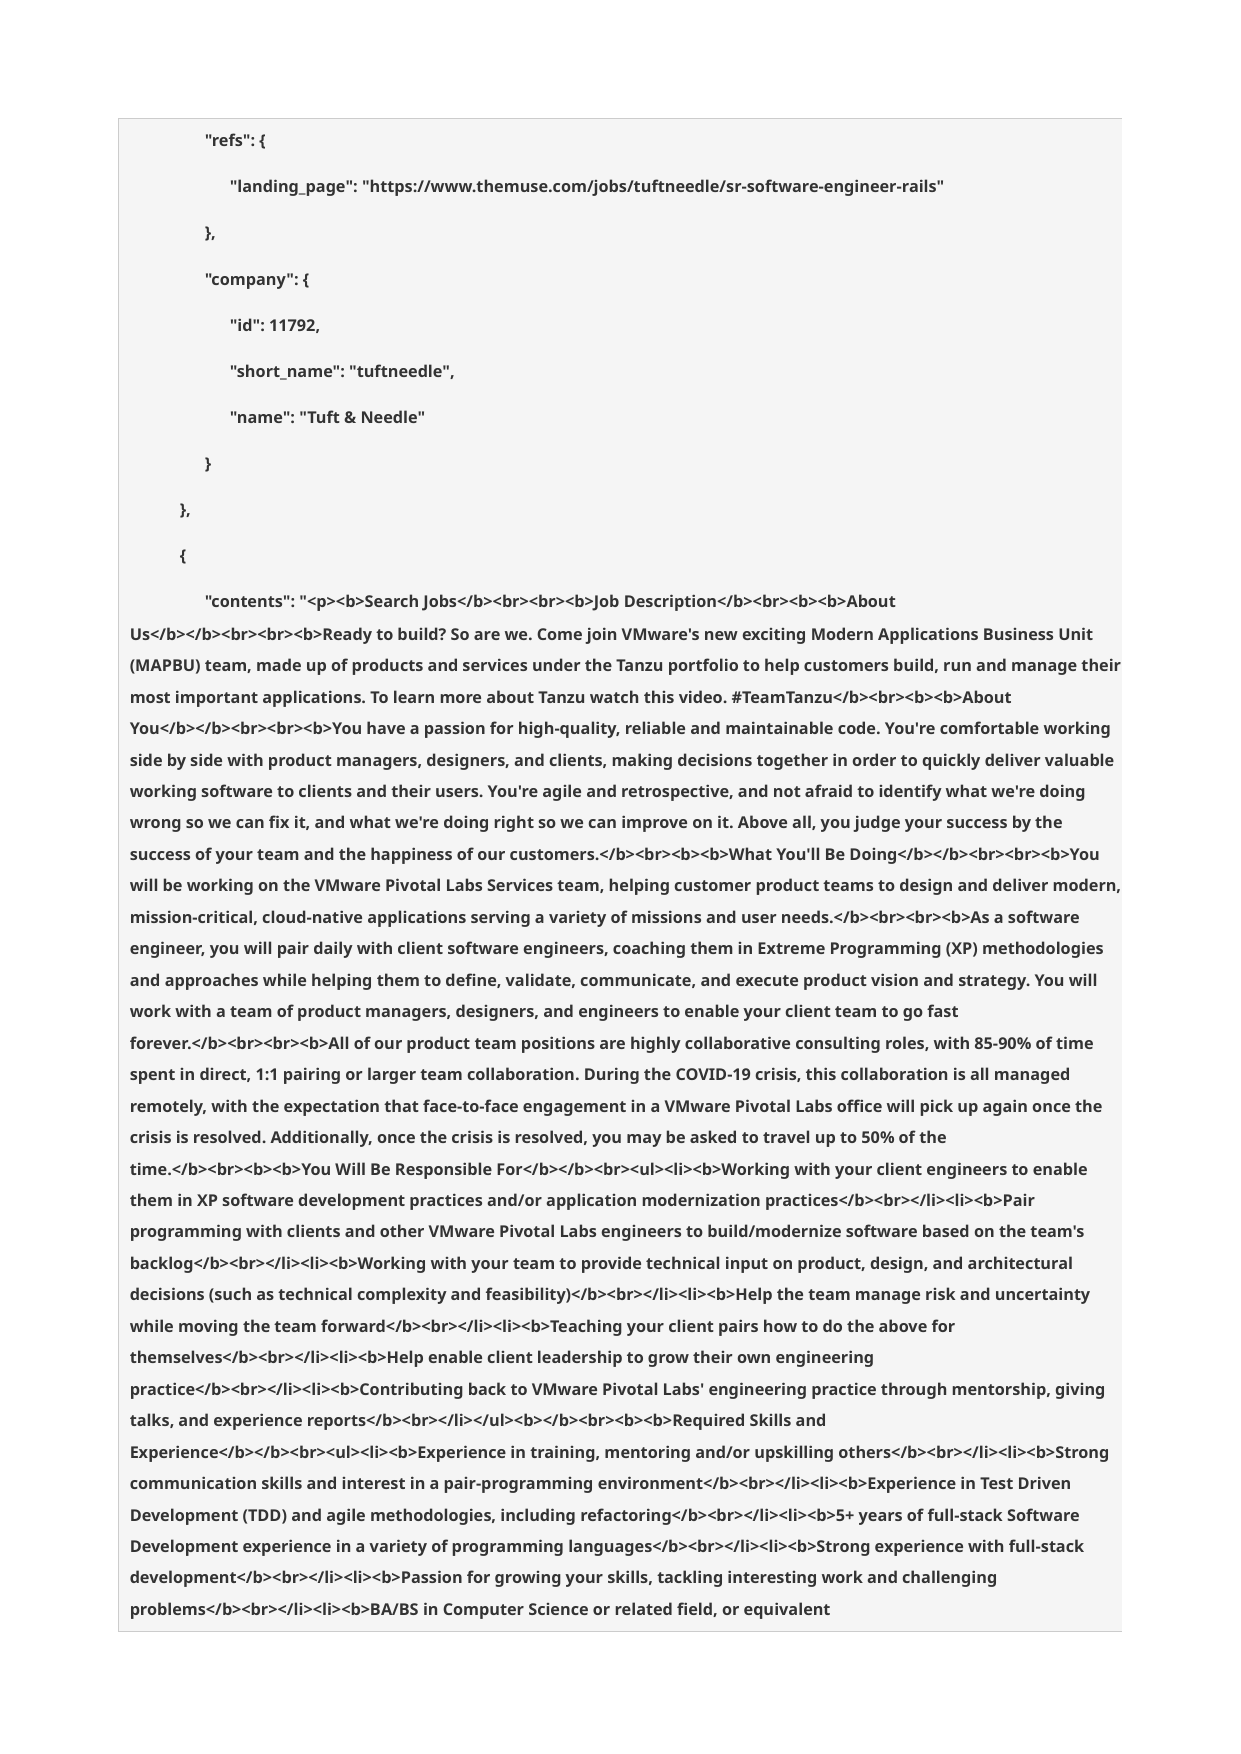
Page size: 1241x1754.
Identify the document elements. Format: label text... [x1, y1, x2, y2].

list "company": { [119, 256, 1122, 291]
list "short_name": "tuftneedle", [119, 348, 1122, 383]
list "name": "Tuft & Needle" [119, 394, 1122, 429]
list }, [119, 486, 1122, 521]
list "landing_page": "https://www.themuse.com/jobs/tuftneedle/sr-software-engineer-rails" [119, 164, 1122, 199]
list "refs": { [119, 119, 1122, 153]
list "id": 11792, [119, 302, 1122, 337]
list }, [119, 210, 1122, 245]
list "contents": "<p><b>Search Jobs</b><br><br><b>Job Description</b><br><b><b>About Us</b></b><br><br><b>Ready to build? So are we. Come join VMware's new exciting Modern Applications Business Unit (MAPBU) team, made up of products and services under the Tanzu portfolio to help customers build, run and manage their most important applications. To learn more about Tanzu watch this video. #TeamTanzu</b><br><b><b>About You</b></b><br><br><b>You have a passion for high-quality, reliable and maintainable code. You're comfortable working side by side with product managers, designers, and clients, making decisions together in order to quickly deliver valuable working software to clients and their users. You're agile and retrospective, and not afraid to identify what we're doing wrong so we can fix it, and what we're doing right so we can improve on it. Above all, you judge your success by the success of your team and the happiness of our customers.</b><br><b><b>What You'll Be Doing</b></b><br><br><b>You will be working on the VMware Pivotal Labs Services team, helping customer product teams to design and deliver modern, mission-critical, cloud-native applications serving a variety of missions and user needs.</b><br><br><b>As a software engineer, you will pair daily with client software engineers, coaching them in Extreme Programming (XP) methodologies and approaches while helping them to define, validate, communicate, and execute product vision and strategy. You will work with a team of product managers, designers, and engineers to enable your client team to go fast forever.</b><br><br><b>All of our product team positions are highly collaborative consulting roles, with 85-90% of time spent in direct, 1:1 pairing or larger team collaboration. During the COVID-19 crisis, this collaboration is all managed remotely, with the expectation that face-to-face engagement in a VMware Pivotal Labs office will pick up again once the crisis is resolved. Additionally, once the crisis is resolved, you may be asked to travel up to 50% of the time.</b><br><b><b>You Will Be Responsible For</b></b><br><ul><li><b>Working with your client engineers to enable them in XP software development practices and/or application modernization practices</b><br></li><li><b>Pair programming with clients and other VMware Pivotal Labs engineers to build/modernize software based on the team's backlog</b><br></li><li><b>Working with your team to provide technical input on product, design, and architectural decisions (such as technical complexity and feasibility)</b><br></li><li><b>Help the team manage risk and uncertainty while moving the team forward</b><br></li><li><b>Teaching your client pairs how to do the above for themselves</b><br></li><li><b>Help enable client leadership to grow their own engineering practice</b><br></li><li><b>Contributing back to VMware Pivotal Labs' engineering practice through mentorship, giving talks, and experience reports</b><br></li></ul><b></b><br><b><b>Required Skills and Experience</b></b><br><ul><li><b>Experience in training, mentoring and/or upskilling others</b><br></li><li><b>Strong communication skills and interest in a pair-programming environment</b><br></li><li><b>Experience in Test Driven Development (TDD) and agile methodologies, including refactoring</b><br></li><li><b>5+ years of full-stack Software Development experience in a variety of programming languages</b><br></li><li><b>Strong experience with full-stack development</b><br></li><li><b>Passion for growing your skills, tackling interesting work and challenging problems</b><br></li><li><b>BA/BS in Computer Science or related field, or equivalent [119, 578, 1122, 1631]
list } [119, 440, 1122, 475]
list { [119, 532, 1122, 567]
